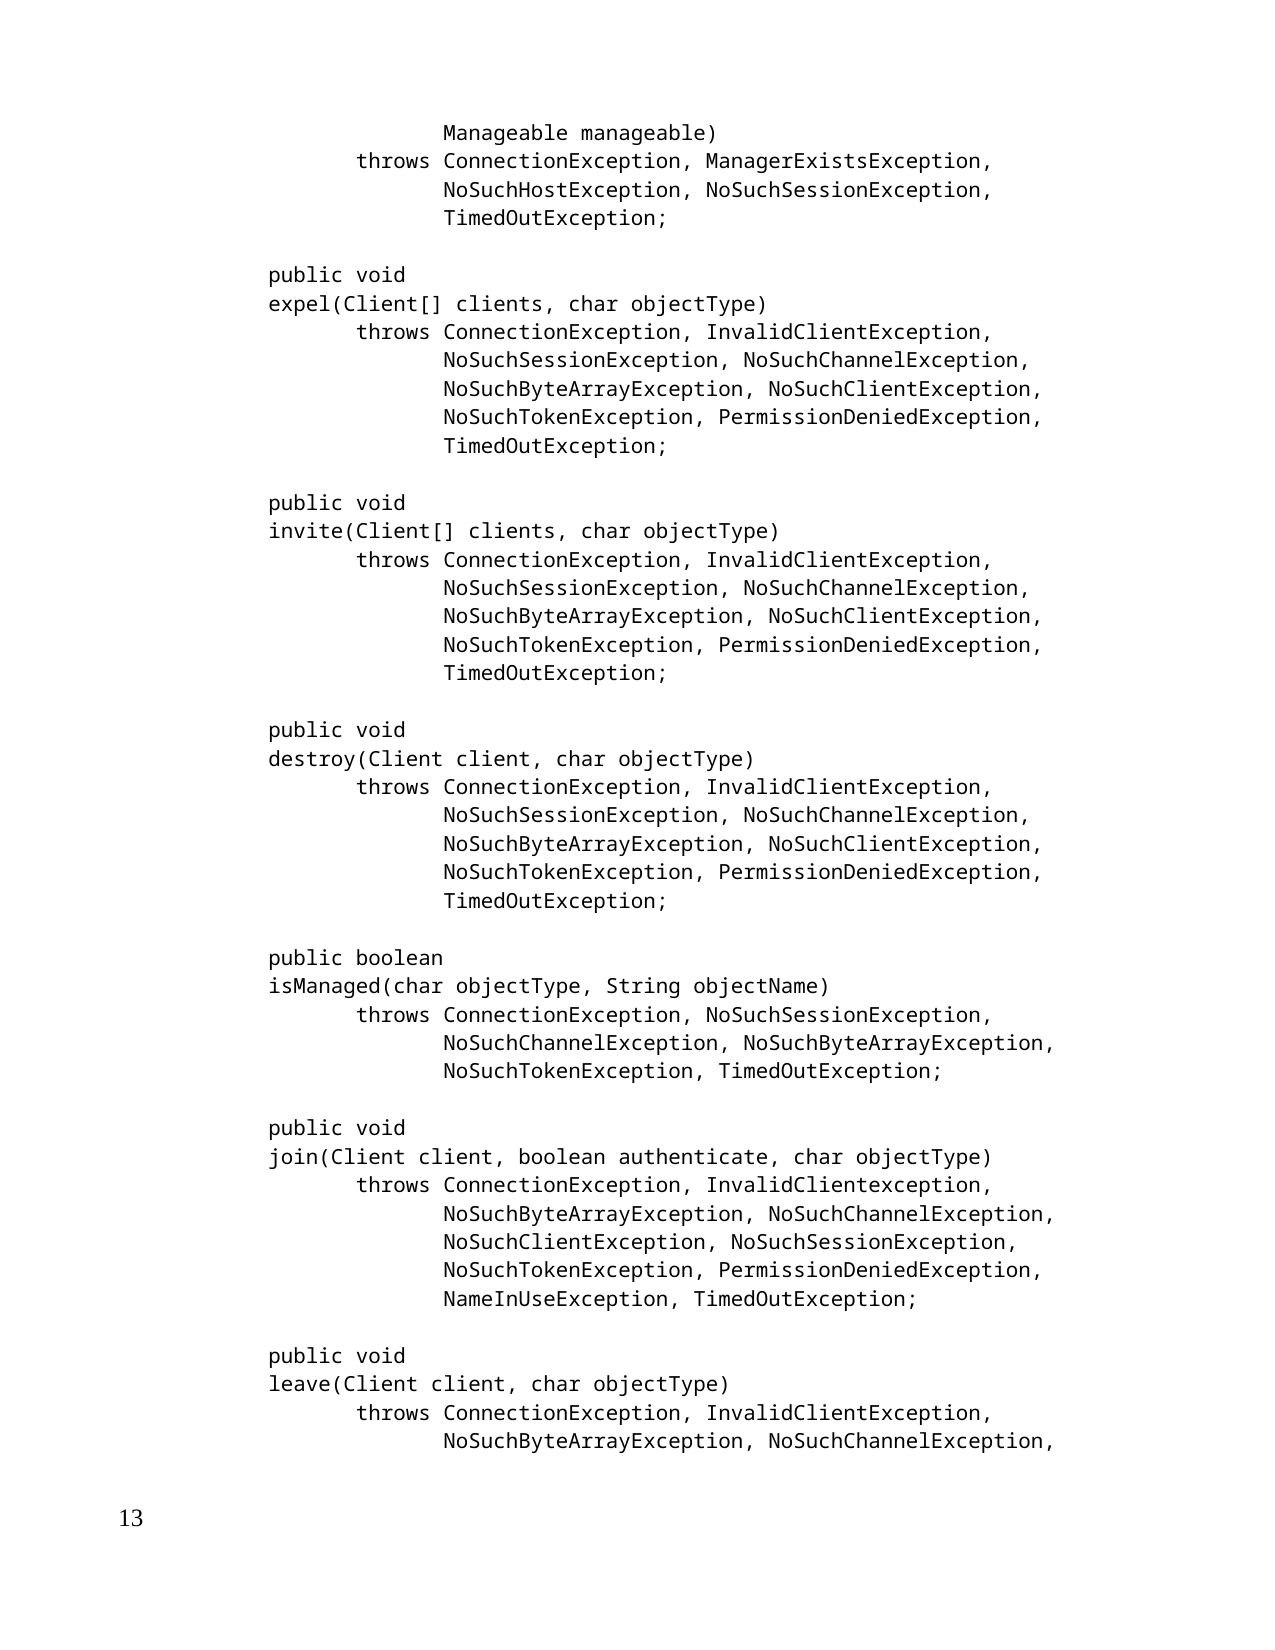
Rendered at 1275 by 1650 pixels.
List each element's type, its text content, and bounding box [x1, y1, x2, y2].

text throws ConnectionException, InvalidClientException, [268, 772, 1157, 801]
text NoSuchChannelException, NoSuchByteArrayException, [268, 1028, 1157, 1057]
text NoSuchHostException, NoSuchSessionException, [268, 175, 1157, 203]
text leave(Client client, char objectType) [268, 1369, 1157, 1398]
text NoSuchByteArrayException, NoSuchChannelException, [268, 1199, 1157, 1227]
text Manageable manageable) [268, 118, 1157, 147]
text join(Client client, boolean authenticate, char objectType) [268, 1142, 1157, 1170]
text NoSuchByteArrayException, NoSuchClientException, [268, 602, 1157, 630]
text throws ConnectionException, InvalidClientException, [268, 317, 1157, 346]
text public void [268, 260, 1157, 289]
text throws ConnectionException, ManagerExistsException, [268, 147, 1157, 175]
text NoSuchByteArrayException, NoSuchClientException, [268, 829, 1157, 857]
text NameInUseException, TimedOutException; [268, 1284, 1157, 1312]
text NoSuchClientException, NoSuchSessionException, [268, 1227, 1157, 1256]
text public void [268, 1113, 1157, 1142]
text throws ConnectionException, InvalidClientException, [268, 545, 1157, 573]
text NoSuchTokenException, PermissionDeniedException, [268, 1256, 1157, 1284]
text public void [268, 488, 1157, 516]
text NoSuchSessionException, NoSuchChannelException, [268, 801, 1157, 829]
text NoSuchByteArrayException, NoSuchChannelException, [268, 1426, 1157, 1455]
text NoSuchTokenException, PermissionDeniedException, [268, 402, 1157, 431]
text expel(Client[] clients, char objectType) [268, 289, 1157, 317]
text public void [268, 1341, 1157, 1369]
text public void [268, 715, 1157, 744]
text NoSuchTokenException, PermissionDeniedException, [268, 630, 1157, 658]
text throws ConnectionException, InvalidClientException, [268, 1398, 1157, 1426]
text throws ConnectionException, InvalidClientexception, [268, 1170, 1157, 1199]
text NoSuchTokenException, PermissionDeniedException, [268, 857, 1157, 886]
text TimedOutException; [268, 203, 1157, 232]
text isManaged(char objectType, String objectName) [268, 971, 1157, 1000]
text TimedOutException; [268, 886, 1157, 914]
text NoSuchSessionException, NoSuchChannelException, [268, 346, 1157, 374]
text throws ConnectionException, NoSuchSessionException, [268, 1000, 1157, 1028]
text public boolean [268, 943, 1157, 971]
text TimedOutException; [268, 431, 1157, 459]
text NoSuchSessionException, NoSuchChannelException, [268, 573, 1157, 602]
text NoSuchByteArrayException, NoSuchClientException, [268, 374, 1157, 402]
text NoSuchTokenException, TimedOutException; [268, 1057, 1157, 1085]
text TimedOutException; [268, 658, 1157, 687]
text invite(Client[] clients, char objectType) [268, 516, 1157, 545]
text destroy(Client client, char objectType) [268, 744, 1157, 772]
